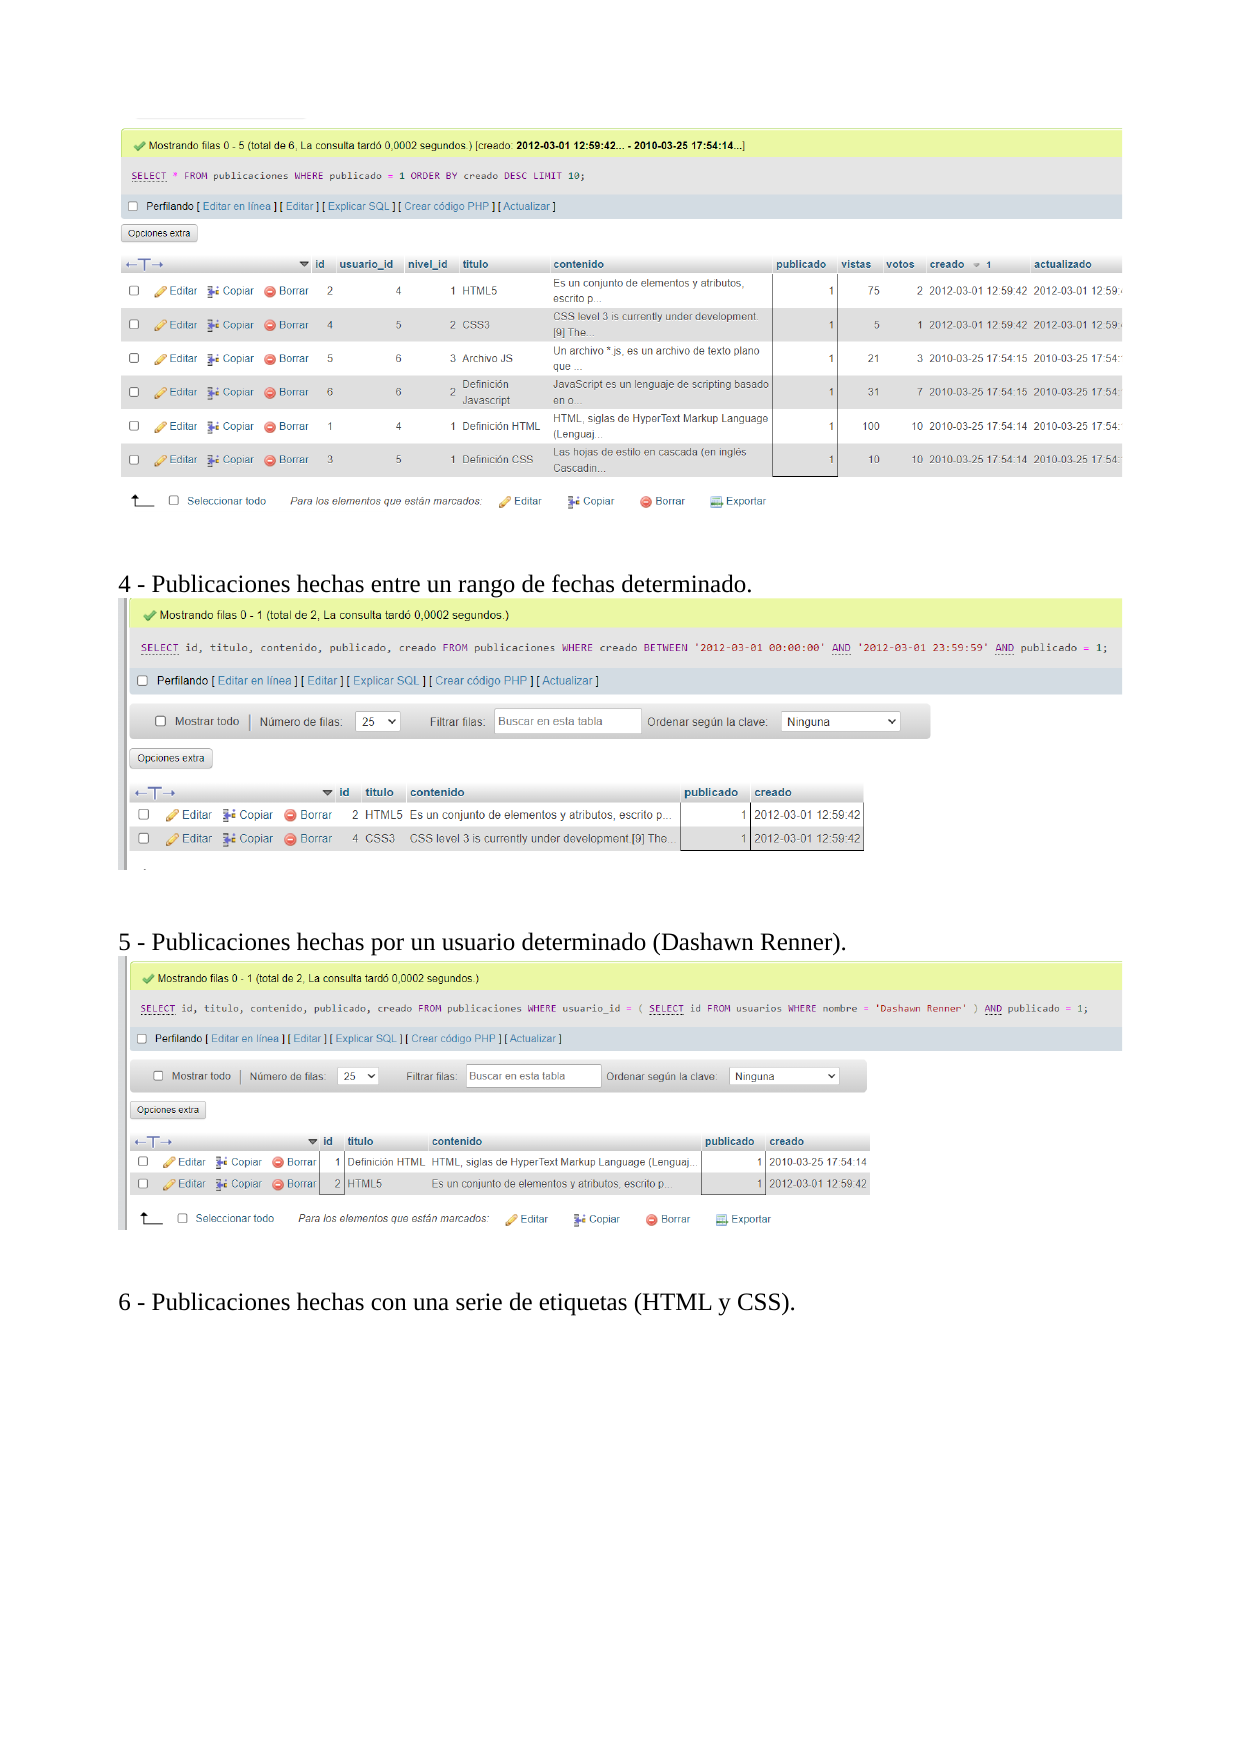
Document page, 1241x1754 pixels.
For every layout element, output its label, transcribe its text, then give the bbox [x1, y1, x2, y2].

text 4 - Publicaciones hechas entre un rango de fechas determinado. [118, 569, 1122, 598]
picture [118, 598, 1123, 870]
picture [118, 118, 1123, 512]
text 6 - Publicaciones hechas con una serie de etiquetas (HTML y CSS). [118, 1287, 1122, 1316]
text 5 - Publicaciones hechas por un usuario determinado (Dashawn Renner). [118, 927, 1122, 956]
picture [118, 956, 1123, 1230]
